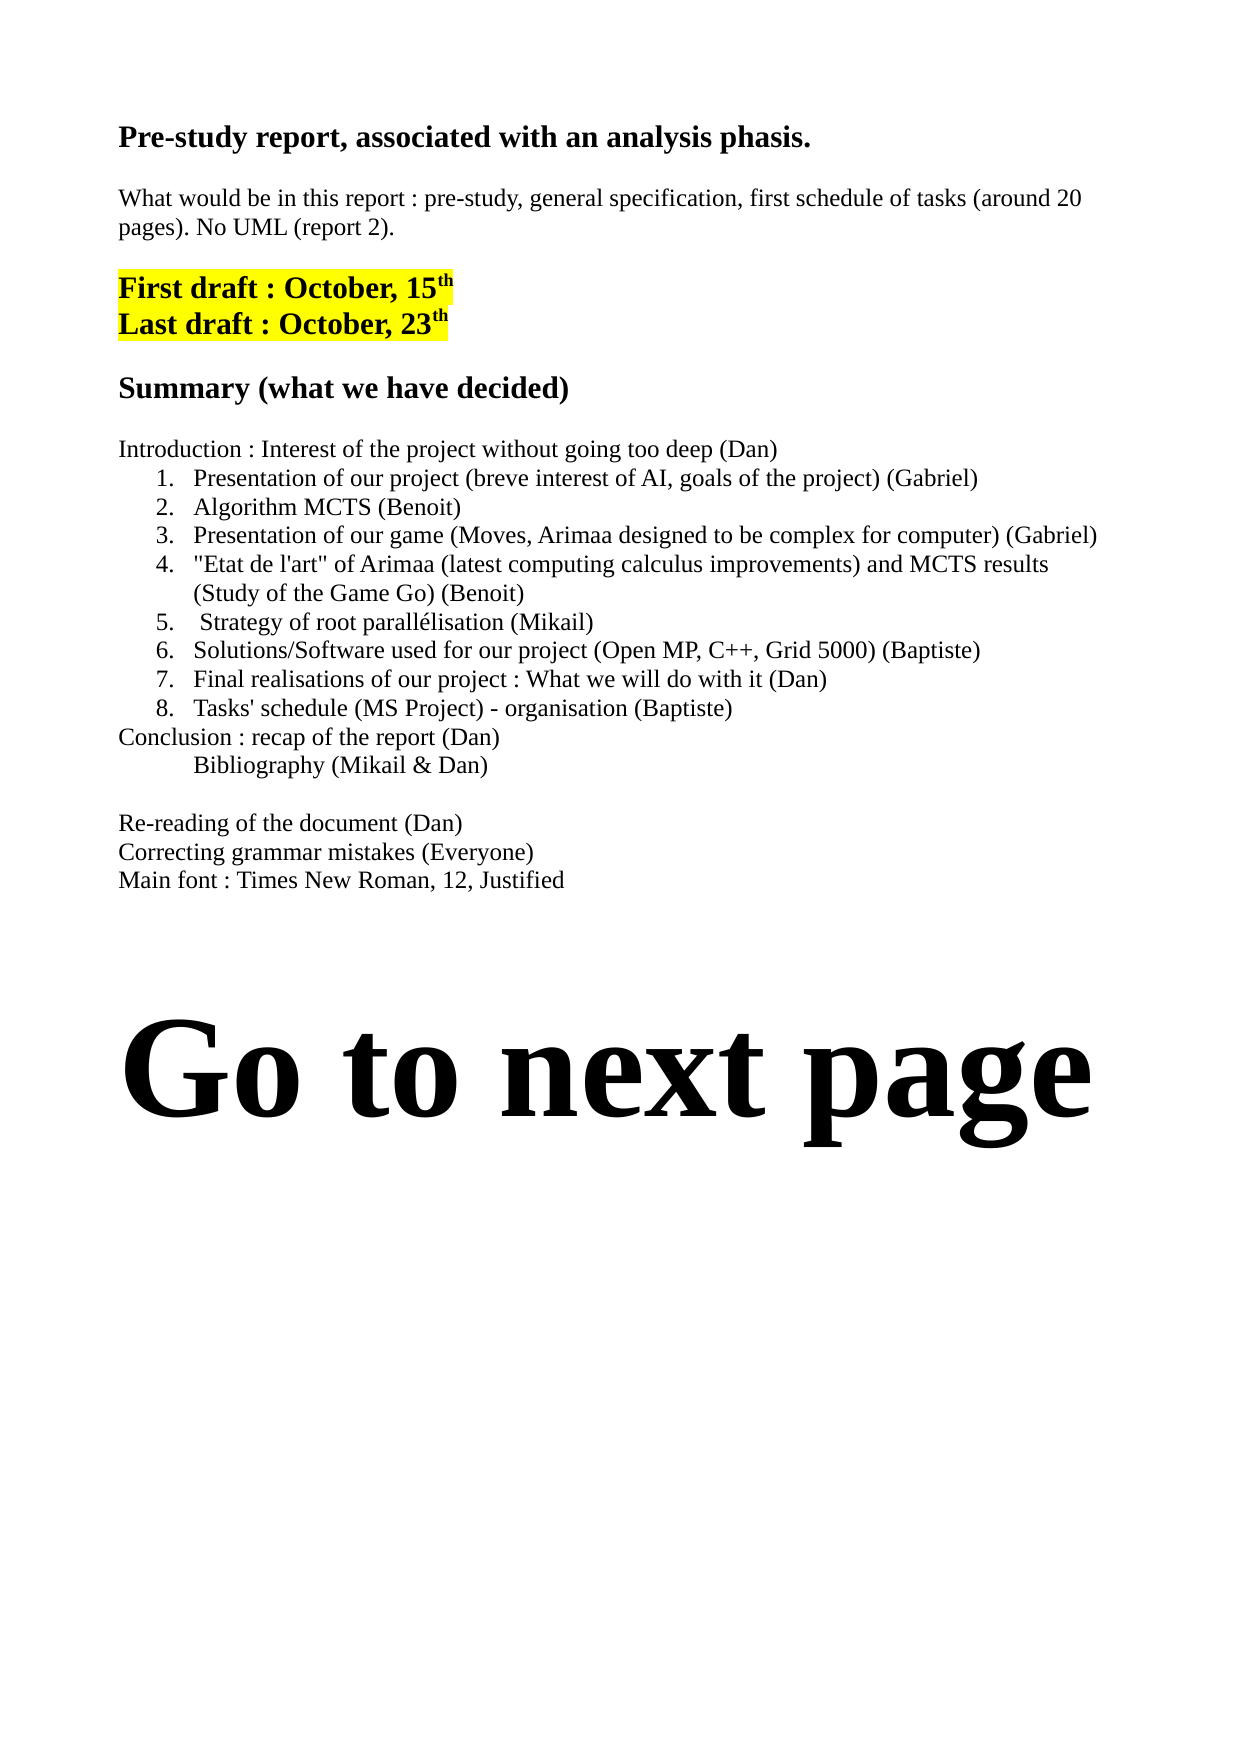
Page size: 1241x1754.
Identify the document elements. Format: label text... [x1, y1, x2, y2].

list Presentation of our project (breve interest of AI, goals of the project) (Gabriel) [156, 463, 1122, 492]
list Strategy of root parallélisation (Mikail) [156, 607, 1122, 636]
list Presentation of our game (Moves, Arimaa designed to be complex for computer) (Gabriel) [156, 521, 1122, 549]
text First draft : October, 15th [118, 269, 1122, 305]
text Pre-study report, associated with an analysis phasis. [118, 118, 1122, 154]
list Bibliography (Mikail & Dan) [156, 751, 1122, 779]
text Summary (what we have decided) [118, 370, 1122, 406]
text Go to next page [118, 981, 1122, 1148]
text What would be in this report : pre-study, general specification, first schedule of tasks (around 20 pages). No UML (report 2). [118, 183, 1122, 240]
text Introduction : Interest of the project without going too deep (Dan) [118, 434, 1122, 463]
text Conclusion : recap of the report (Dan) [118, 722, 1122, 751]
text Correcting grammar mistakes (Everyone) [118, 837, 1122, 866]
text Main font : Times New Roman, 12, Justified [118, 866, 1122, 894]
list "Etat de l'art" of Arimaa (latest computing calculus improvements) and MCTS results (Study of the Game Go) (Benoit) [156, 549, 1122, 607]
list Solutions/Software used for our project (Open MP, C++, Grid 5000) (Baptiste) [156, 636, 1122, 664]
text Re-reading of the document (Dan) [118, 808, 1122, 837]
list Tasks' schedule (MS Project) - organisation (Baptiste) [156, 693, 1122, 722]
list Final realisations of our project : What we will do with it (Dan) [156, 664, 1122, 693]
list Algorithm MCTS (Benoit) [156, 492, 1122, 521]
text Last draft : October, 23th [118, 305, 1122, 341]
